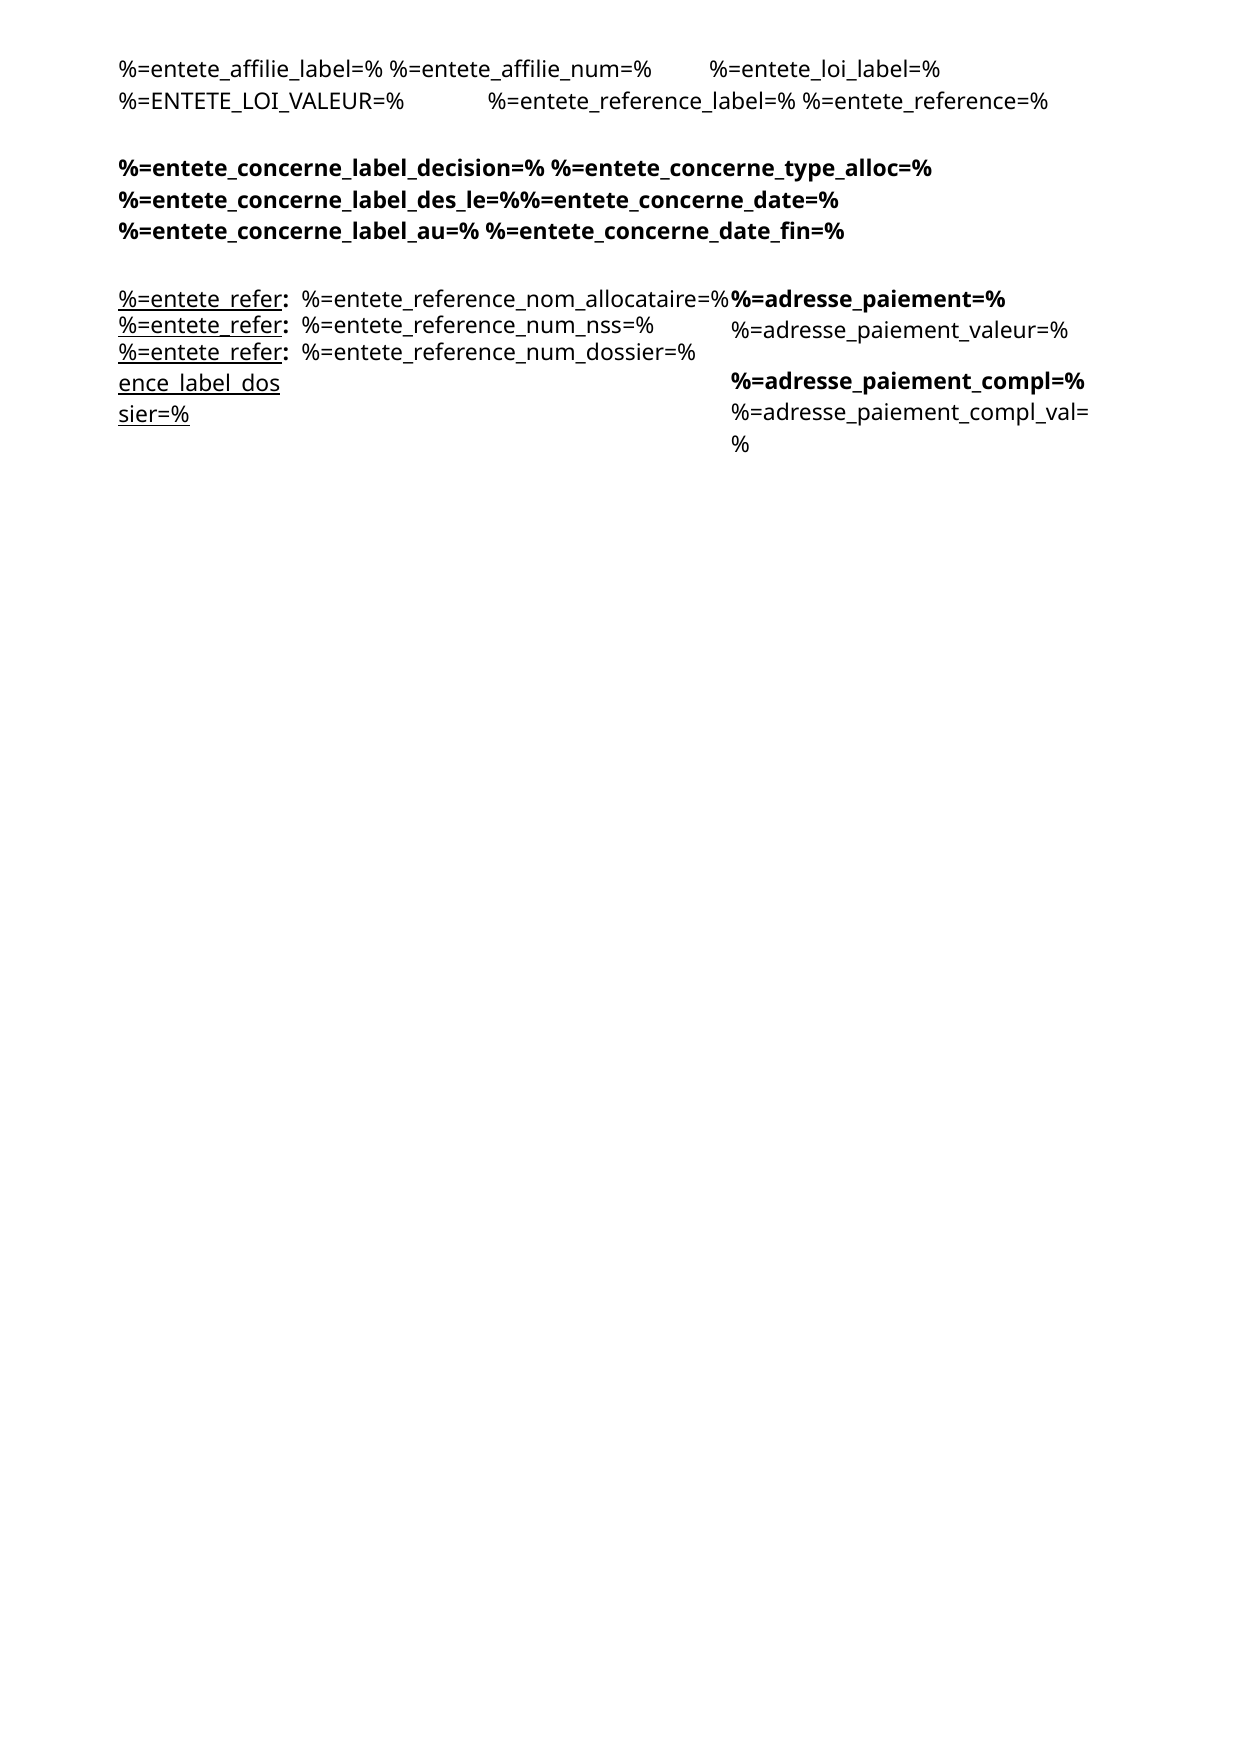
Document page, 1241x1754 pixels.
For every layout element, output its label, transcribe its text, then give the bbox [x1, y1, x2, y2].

table_cell %=entete_reference_num_nss=% [301, 309, 731, 336]
table_header %=adresse_paiement=% %=adresse_paiement_valeur=% %=adresse_paiement_compl=% %=adresse_paiement_compl_val=% [731, 283, 1105, 474]
table_cell : [282, 336, 301, 474]
table_header %=entete_reference_label_allocataire=% [118, 283, 282, 309]
text %=entete_affilie_label=% %=entete_affilie_num=% %=entete_loi_label=% %=entete_loi_valeur=% %=entete_reference_label=% %=entete_reference=% [118, 53, 1122, 116]
table_header : [282, 283, 301, 309]
table_cell %=entete_reference_num_dossier=% [301, 336, 731, 474]
table_cell : [282, 309, 301, 336]
text %=entete_concerne_label_decision=% %=entete_concerne_type_alloc=% %=entete_concerne_label_des_le=%%=entete_concerne_date=%%=entete_concerne_label_au=% %=entete_concerne_date_fin=% [118, 152, 1122, 246]
table_cell %=entete_refer [118, 337, 282, 362]
table_cell ence_label_dossier=% [118, 364, 282, 474]
table_cell %=entete_reference_label_nss=% [118, 311, 282, 336]
table_header %=entete_reference_nom_allocataire=% [301, 283, 731, 309]
